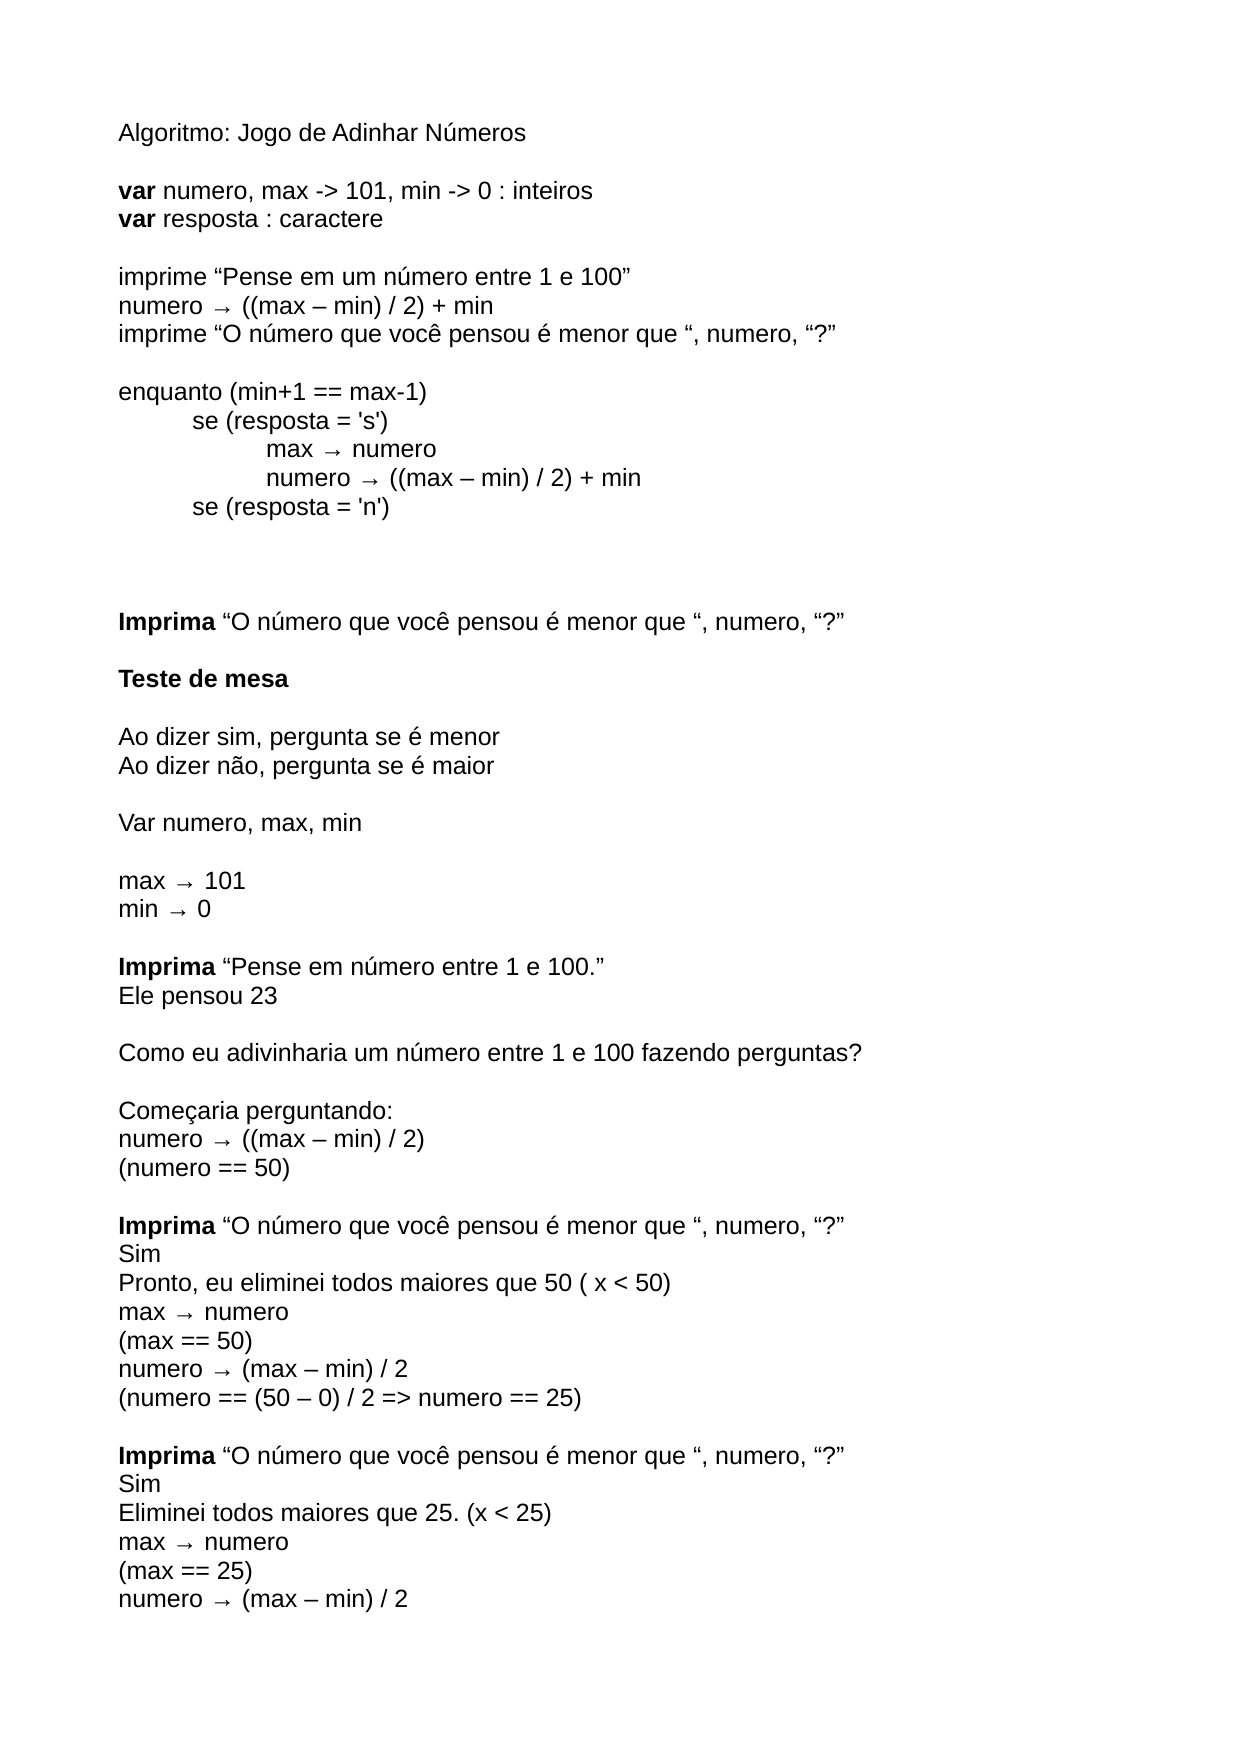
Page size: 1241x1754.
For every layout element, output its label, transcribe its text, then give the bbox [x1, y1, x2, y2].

text var numero, max -> 101, min -> 0 : inteiros [118, 176, 1122, 204]
text imprime “Pense em um número entre 1 e 100” [118, 262, 1122, 291]
text Teste de mesa [118, 664, 1122, 693]
text (max == 50) [118, 1326, 1122, 1354]
text Ao dizer sim, pergunta se é menor [118, 722, 1122, 751]
text numero → (max – min) / 2 [118, 1354, 1122, 1383]
text se (resposta = 's') [118, 406, 1122, 434]
text Imprima “O número que você pensou é menor que “, numero, “?” [118, 1441, 1122, 1469]
text Sim [118, 1239, 1122, 1268]
text (max == 25) [118, 1556, 1122, 1584]
text Ele pensou 23 [118, 981, 1122, 1009]
text Ao dizer não, pergunta se é maior [118, 751, 1122, 779]
text (numero == 50) [118, 1153, 1122, 1182]
text max → numero [118, 434, 1122, 463]
text Imprima “O número que você pensou é menor que “, numero, “?” [118, 1211, 1122, 1239]
text enquanto (min+1 == max-1) [118, 377, 1122, 406]
text se (resposta = 'n') [118, 492, 1122, 521]
text Algoritmo: Jogo de Adinhar Números [118, 118, 1122, 147]
text Sim [118, 1469, 1122, 1498]
text Como eu adivinharia um número entre 1 e 100 fazendo perguntas? [118, 1038, 1122, 1067]
text numero → ((max – min) / 2) + min [118, 463, 1122, 492]
text max → numero [118, 1297, 1122, 1326]
text Começaria perguntando: [118, 1096, 1122, 1124]
text numero → (max – min) / 2 [118, 1584, 1122, 1613]
text min → 0 [118, 894, 1122, 923]
text Pronto, eu eliminei todos maiores que 50 ( x < 50) [118, 1268, 1122, 1297]
text var resposta : caractere [118, 204, 1122, 233]
text Var numero, max, min [118, 808, 1122, 837]
text max → 101 [118, 866, 1122, 894]
text (numero == (50 – 0) / 2 => numero == 25) [118, 1383, 1122, 1412]
text imprime “O número que você pensou é menor que “, numero, “?” [118, 319, 1122, 348]
text numero → ((max – min) / 2) + min [118, 291, 1122, 319]
text Eliminei todos maiores que 25. (x < 25) [118, 1498, 1122, 1527]
text max → numero [118, 1527, 1122, 1556]
text numero → ((max – min) / 2) [118, 1124, 1122, 1153]
text Imprima “O número que você pensou é menor que “, numero, “?” [118, 607, 1122, 636]
text Imprima “Pense em número entre 1 e 100.” [118, 952, 1122, 981]
